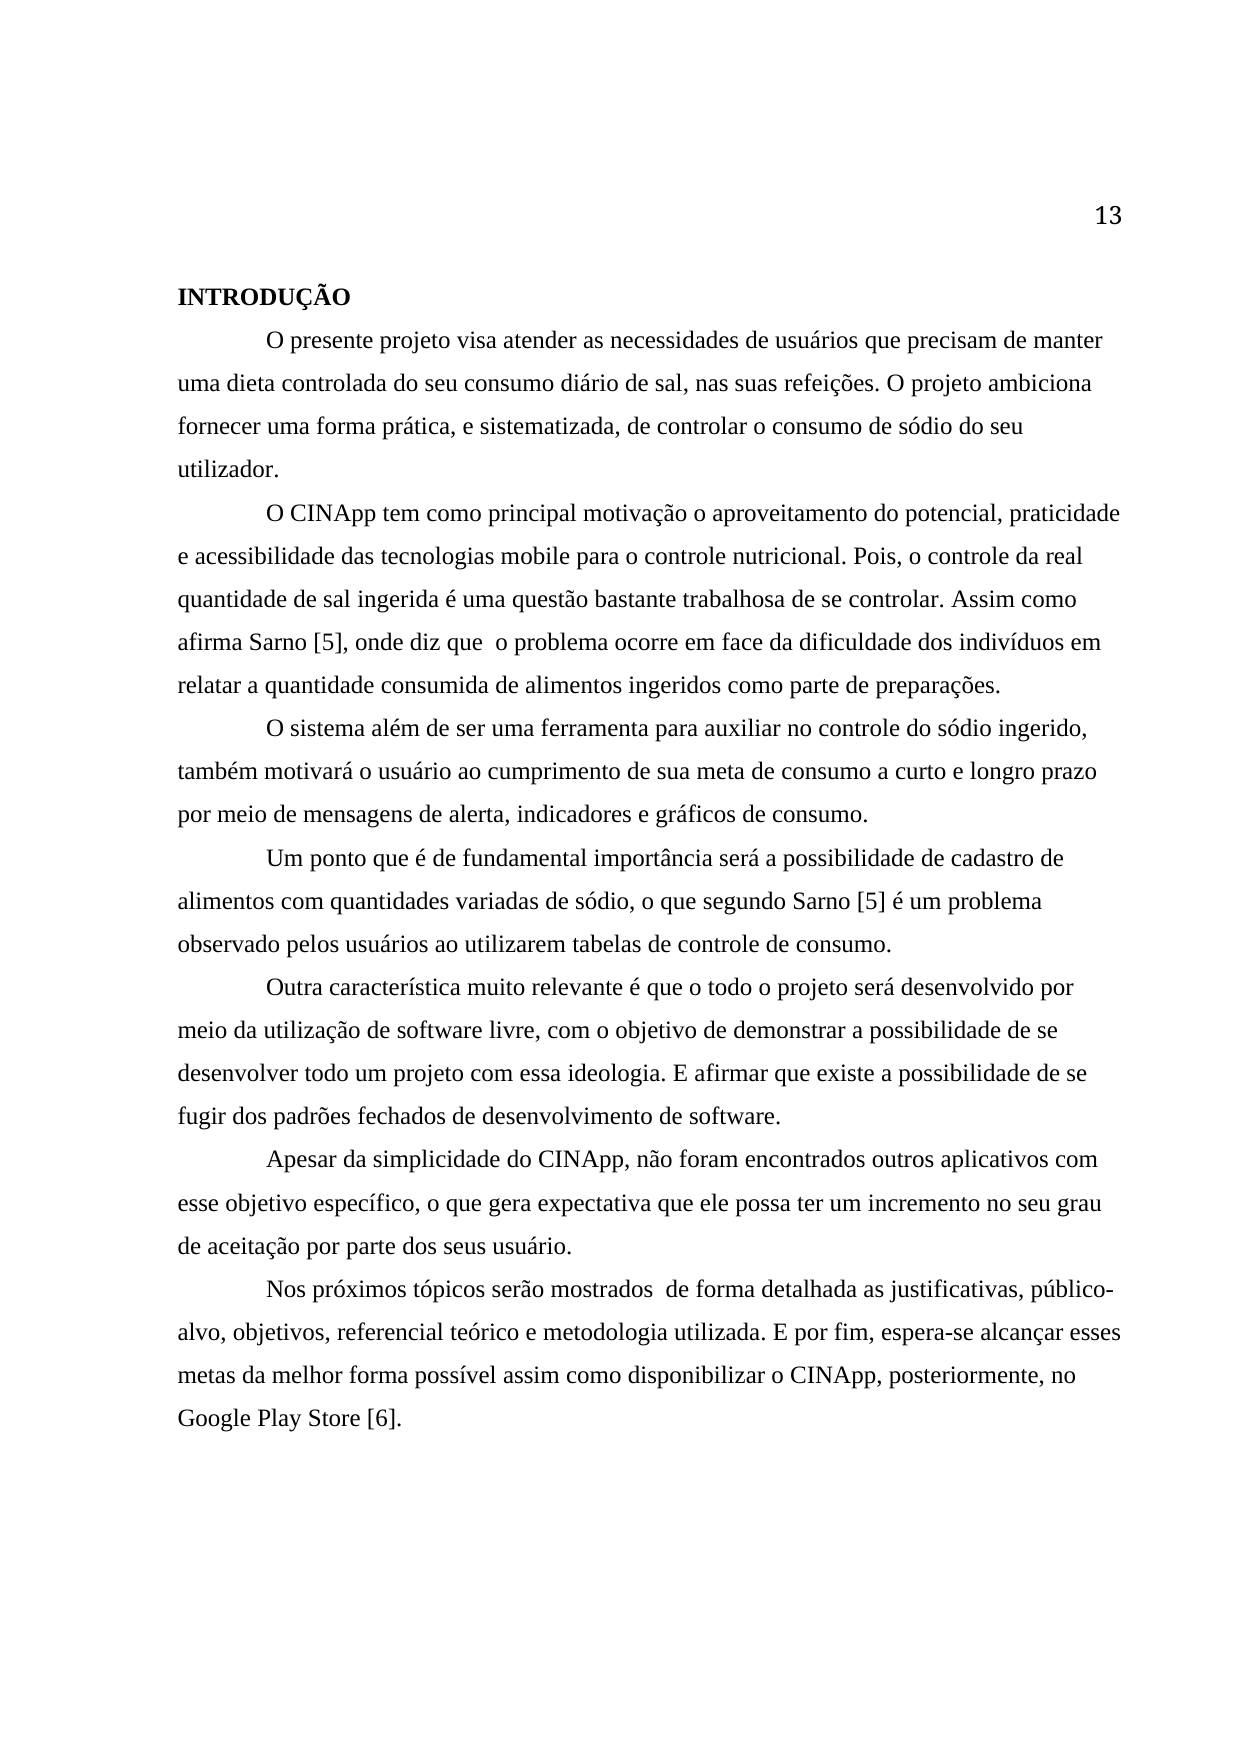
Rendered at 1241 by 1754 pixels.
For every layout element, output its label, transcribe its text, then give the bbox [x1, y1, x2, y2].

text O presente projeto visa atender as necessidades de usuários que precisam de manter uma dieta controlada do seu consumo diário de sal, nas suas refeições. O projeto ambiciona fornecer uma forma prática, e sistematizada, de controlar o consumo de sódio do seu utilizador. [177, 325, 1122, 483]
text Outra característica muito relevante é que o todo o projeto será desenvolvido por meio da utilização de software livre, com o objetivo de demonstrar a possibilidade de se desenvolver todo um projeto com essa ideologia. E afirmar que existe a possibilidade de se fugir dos padrões fechados de desenvolvimento de software. [177, 972, 1122, 1130]
text O CINApp tem como principal motivação o aproveitamento do potencial, praticidade e acessibilidade das tecnologias mobile para o controle nutricional. Pois, o controle da real quantidade de sal ingerida é uma questão bastante trabalhosa de se controlar. Assim como afirma Sarno [5], onde diz que o problema ocorre em face da dificuldade dos indivíduos em relatar a quantidade consumida de alimentos ingeridos como parte de preparações. [177, 498, 1122, 699]
subtitle INTRODUÇÃO [177, 282, 1122, 311]
text Apesar da simplicidade do CINApp, não foram encontrados outros aplicativos com esse objetivo específico, o que gera expectativa que ele possa ter um incremento no seu grau de aceitação por parte dos seus usuário. [177, 1144, 1122, 1259]
text Nos próximos tópicos serão mostrados de forma detalhada as justificativas, público-alvo, objetivos, referencial teórico e metodologia utilizada. E por fim, espera-se alcançar esses metas da melhor forma possível assim como disponibilizar o CINApp, posteriormente, no Google Play Store [6]. [177, 1274, 1122, 1432]
text Um ponto que é de fundamental importância será a possibilidade de cadastro de alimentos com quantidades variadas de sódio, o que segundo Sarno [5] é um problema observado pelos usuários ao utilizarem tabelas de controle de consumo. [177, 843, 1122, 958]
text O sistema além de ser uma ferramenta para auxiliar no controle do sódio ingerido, também motivará o usuário ao cumprimento de sua meta de consumo a curto e longro prazo por meio de mensagens de alerta, indicadores e gráficos de consumo. [177, 713, 1122, 828]
